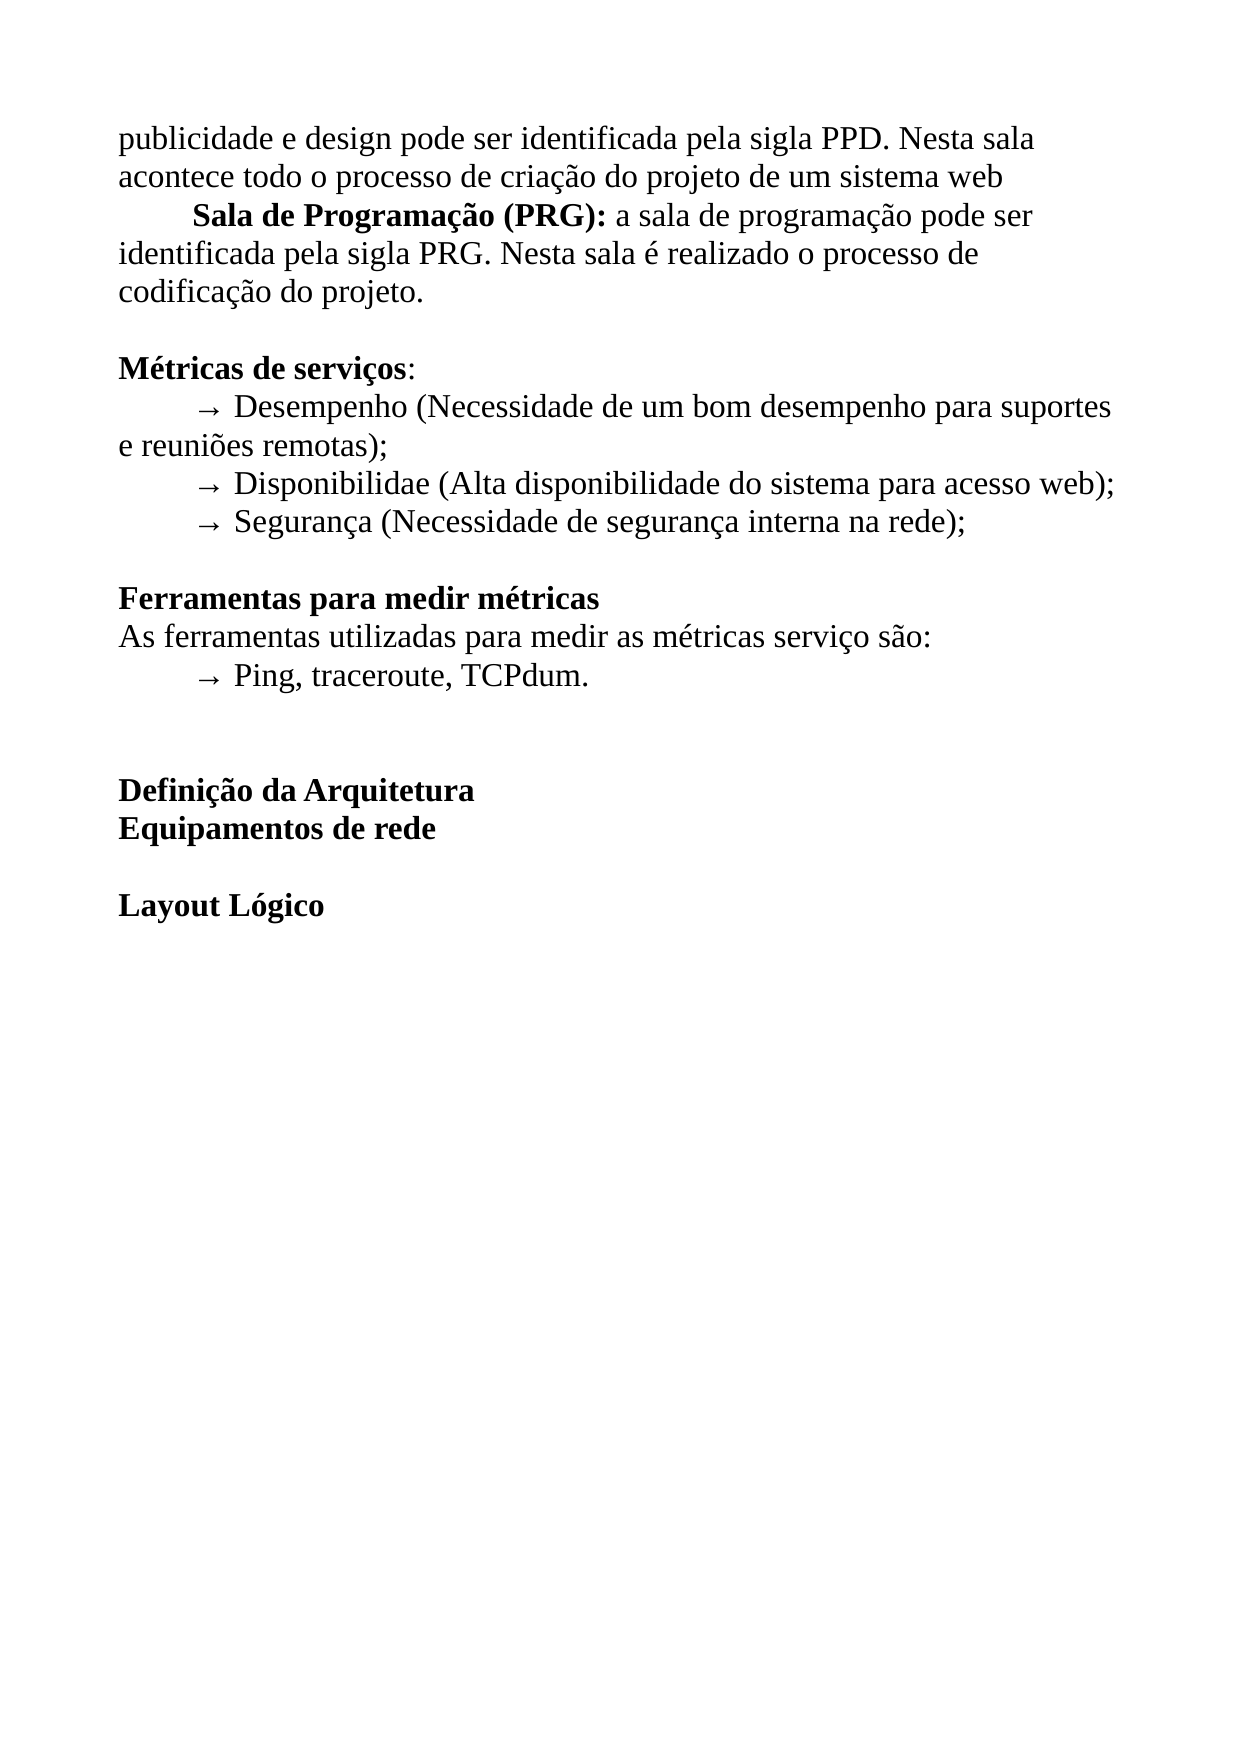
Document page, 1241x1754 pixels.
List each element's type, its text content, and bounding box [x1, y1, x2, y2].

text Ferramentas para medir métricas [118, 578, 1122, 616]
text Definição da Arquitetura [118, 770, 1122, 808]
text → Desempenho (Necessidade de um bom desempenho para suportes e reuniões remotas); [118, 386, 1122, 463]
text Sala de Programação (PRG): a sala de programação pode ser identificada pela sigla PRG. Nesta sala é realizado o processo de codificação do projeto. [118, 195, 1122, 310]
text Layout Lógico [118, 885, 1122, 923]
text → Disponibilidae (Alta disponibilidade do sistema para acesso web); [118, 463, 1122, 501]
text Métricas de serviços: [118, 348, 1122, 386]
text → Ping, traceroute, TCPdum. [118, 655, 1122, 693]
text → Segurança (Necessidade de segurança interna na rede); [118, 501, 1122, 540]
text publicidade e design pode ser identificada pela sigla PPD. Nesta sala acontece todo o processo de criação do projeto de um sistema web [118, 118, 1122, 195]
text As ferramentas utilizadas para medir as métricas serviço são: [118, 616, 1122, 655]
text Equipamentos de rede [118, 808, 1122, 846]
